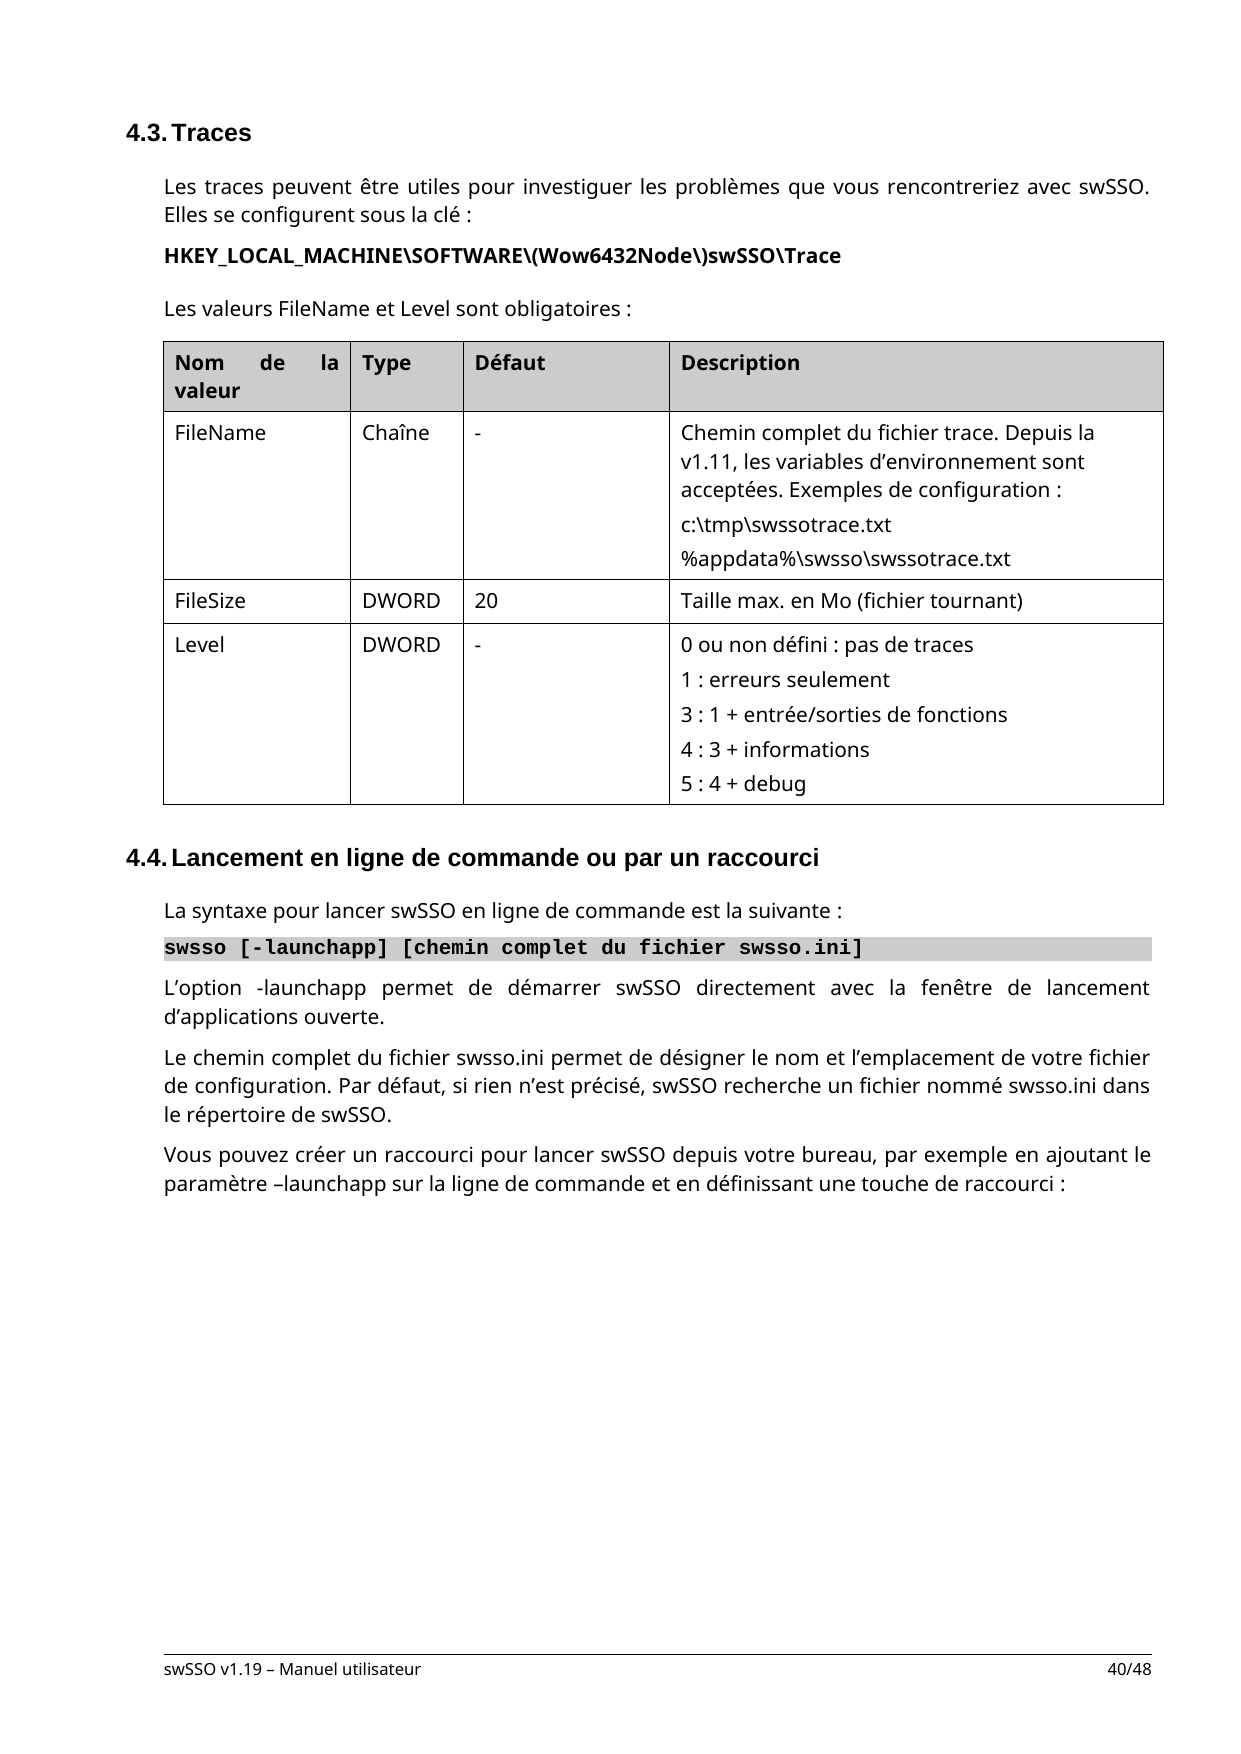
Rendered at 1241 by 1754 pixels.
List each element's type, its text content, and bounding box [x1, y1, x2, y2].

table_header Type [351, 342, 463, 411]
table_header Défaut [464, 342, 669, 411]
text Les traces peuvent être utiles pour investiguer les problèmes que vous rencontreriez avec swSSO. Elles se configurent sous la clé : [164, 172, 1152, 229]
text Le chemin complet du fichier swsso.ini permet de désigner le nom et l’emplacement de votre fichier de configuration. Par défaut, si rien n’est précisé, swSSO recherche un fichier nommé swsso.ini dans le répertoire de swSSO. [164, 1043, 1152, 1128]
text Les valeurs FileName et Level sont obligatoires : [164, 294, 1152, 323]
text La syntaxe pour lancer swSSO en ligne de commande est la suivante : [164, 896, 1152, 925]
table_cell DWORD [351, 624, 463, 804]
text HKEY_LOCAL_MACHINE\SOFTWARE\(Wow6432Node\)swSSO\Trace [164, 241, 1152, 270]
text Vous pouvez créer un raccourci pour lancer swSSO depuis votre bureau, par exemple en ajoutant le paramètre –launchapp sur la ligne de commande et en définissant une touche de raccourci : [164, 1141, 1152, 1197]
table_cell FileSize [164, 580, 350, 623]
table_header Description [670, 342, 1163, 411]
table_cell 0 ou non défini : pas de traces 1 : erreurs seulement 3 : 1 + entrée/sorties de fonctions 4 : 3 + informations 5 : 4 + debug [670, 624, 1163, 804]
table_cell Chaîne [351, 412, 463, 579]
table_cell Level [164, 624, 350, 804]
table_cell Taille max. en Mo (fichier tournant) [670, 580, 1163, 623]
text swsso [-launchapp] [chemin complet du fichier swsso.ini] [164, 937, 1152, 961]
subtitle Traces [126, 118, 1152, 147]
table_cell Chemin complet du fichier trace. Depuis la v1.11, les variables d’environnement sont acceptées. Exemples de configuration : c:\tmp\swssotrace.txt %appdata%\swsso\swssotrace.txt [670, 412, 1163, 579]
table_cell - [464, 624, 669, 804]
table_cell DWORD [351, 580, 463, 623]
table_cell - [464, 412, 669, 579]
table_header Nom de la valeur [164, 342, 350, 411]
subtitle Lancement en ligne de commande ou par un raccourci [126, 843, 1152, 871]
table_cell FileName [164, 412, 350, 579]
table_cell 20 [464, 580, 669, 623]
text L’option -launchapp permet de démarrer swSSO directement avec la fenêtre de lancement d’applications ouverte. [164, 973, 1152, 1030]
